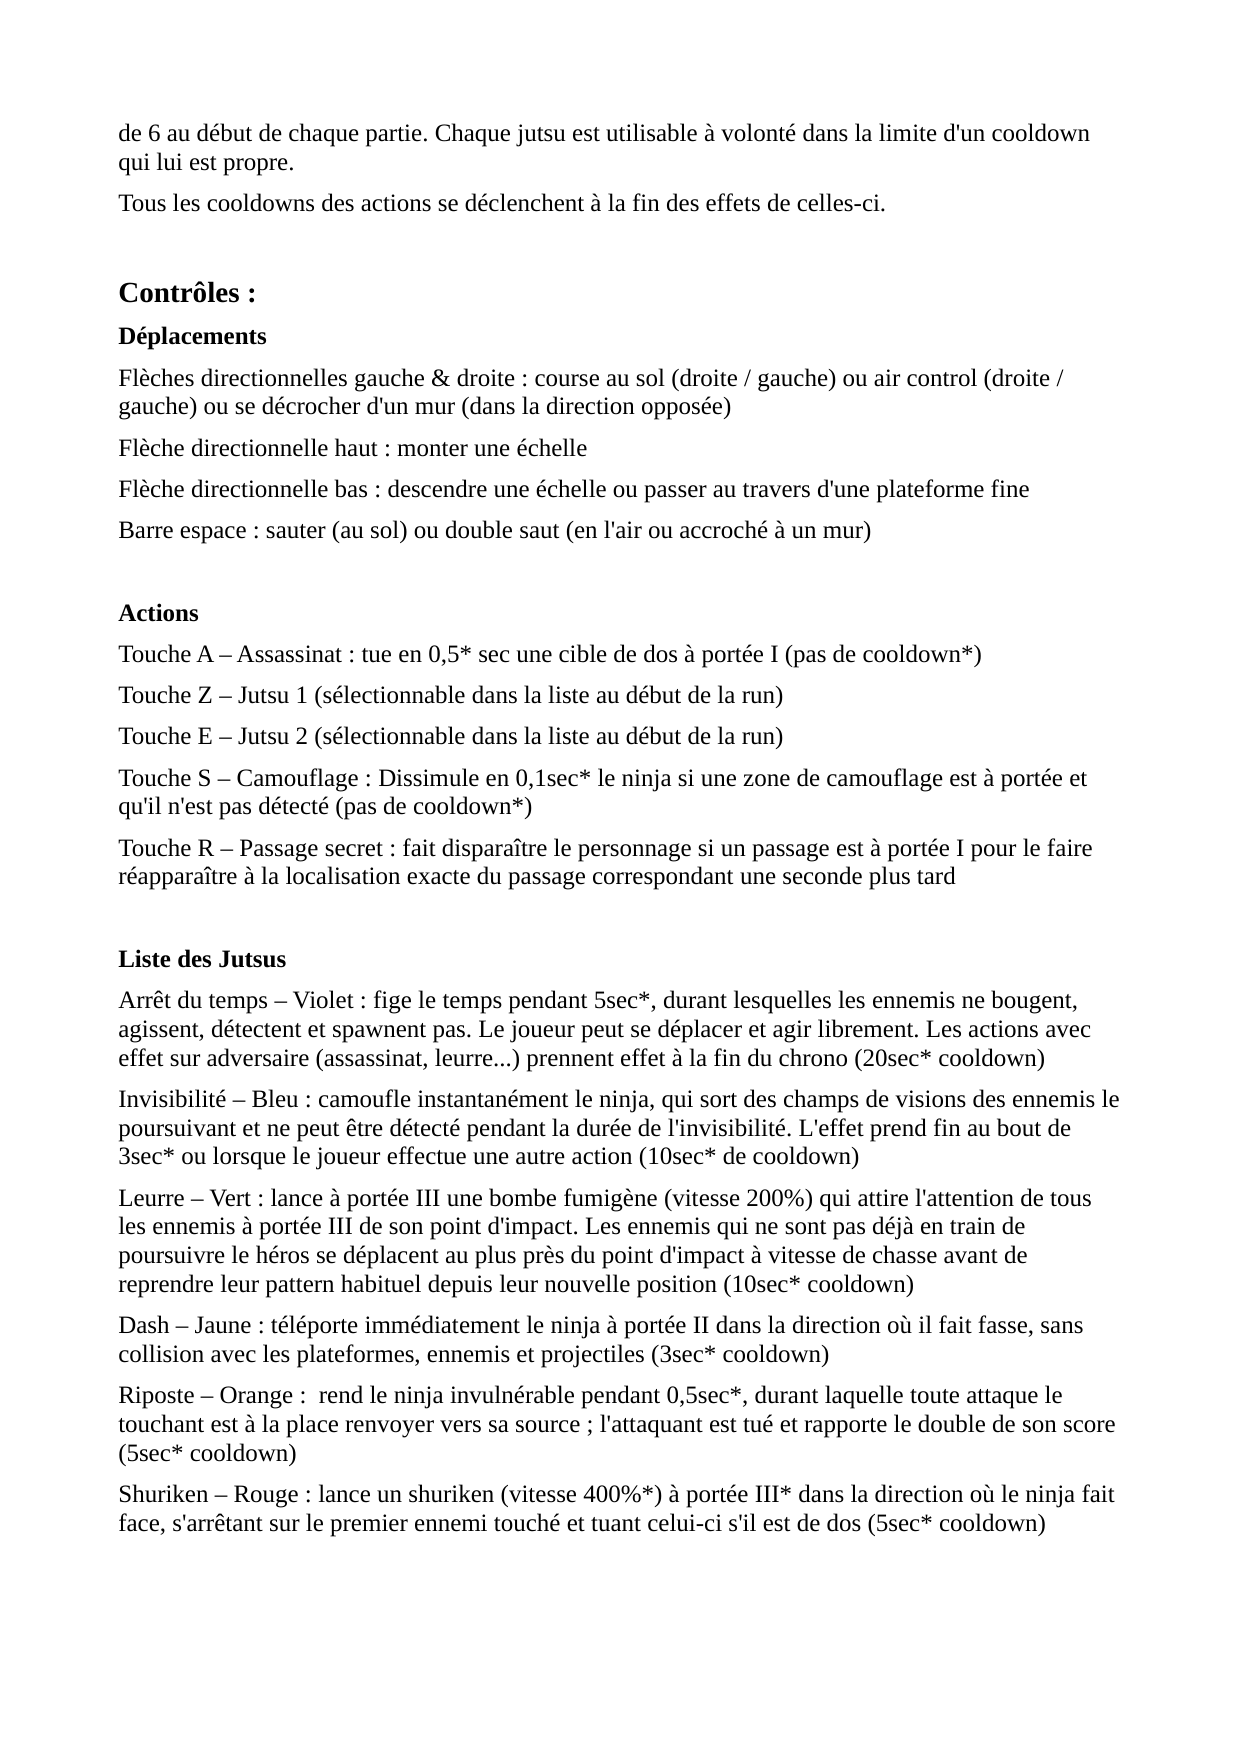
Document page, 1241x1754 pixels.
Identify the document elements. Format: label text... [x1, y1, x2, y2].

text Touche S – Camouflage : Dissimule en 0,1sec* le ninja si une zone de camouflage est à portée et qu'il n'est pas détecté (pas de cooldown*) [118, 763, 1122, 820]
text de 6 au début de chaque partie. Chaque jutsu est utilisable à volonté dans la limite d'un cooldown qui lui est propre. [118, 118, 1122, 176]
text Flèche directionnelle haut : monter une échelle [118, 433, 1122, 461]
text Touche A – Assassinat : tue en 0,5* sec une cible de dos à portée I (pas de cooldown*) [118, 639, 1122, 668]
text Shuriken – Rouge : lance un shuriken (vitesse 400%*) à portée III* dans la direction où le ninja fait face, s'arrêtant sur le premier ennemi touché et tuant celui-ci s'il est de dos (5sec* cooldown) [118, 1479, 1122, 1536]
text Tous les cooldowns des actions se déclenchent à la fin des effets de celles-ci. [118, 188, 1122, 217]
text Touche E – Jutsu 2 (sélectionnable dans la liste au début de la run) [118, 721, 1122, 750]
text Actions [118, 598, 1122, 626]
text Liste des Jutsus [118, 944, 1122, 973]
text Leurre – Vert : lance à portée III une bombe fumigène (vitesse 200%) qui attire l'attention de tous les ennemis à portée III de son point d'impact. Les ennemis qui ne sont pas déjà en train de poursuivre le héros se déplacent au plus près du point d'impact à vitesse de chasse avant de reprendre leur pattern habituel depuis leur nouvelle position (10sec* cooldown) [118, 1183, 1122, 1298]
text Contrôles : [118, 275, 1122, 309]
text Flèche directionnelle bas : descendre une échelle ou passer au travers d'une plateforme fine [118, 474, 1122, 503]
text Dash – Jaune : téléporte immédiatement le ninja à portée II dans la direction où il fait fasse, sans collision avec les plateformes, ennemis et projectiles (3sec* cooldown) [118, 1310, 1122, 1368]
text Flèches directionnelles gauche & droite : course au sol (droite / gauche) ou air control (droite / gauche) ou se décrocher d'un mur (dans la direction opposée) [118, 363, 1122, 420]
text Riposte – Orange : rend le ninja invulnérable pendant 0,5sec*, durant laquelle toute attaque le touchant est à la place renvoyer vers sa source ; l'attaquant est tué et rapporte le double de son score (5sec* cooldown) [118, 1380, 1122, 1466]
text Arrêt du temps – Violet : fige le temps pendant 5sec*, durant lesquelles les ennemis ne bougent, agissent, détectent et spawnent pas. Le joueur peut se déplacer et agir librement. Les actions avec effet sur adversaire (assassinat, leurre...) prennent effet à la fin du chrono (20sec* cooldown) [118, 985, 1122, 1071]
text Touche R – Passage secret : fait disparaître le personnage si un passage est à portée I pour le faire réapparaître à la localisation exacte du passage correspondant une seconde plus tard [118, 833, 1122, 890]
text Invisibilité – Bleu : camoufle instantanément le ninja, qui sort des champs de visions des ennemis le poursuivant et ne peut être détecté pendant la durée de l'invisibilité. L'effet prend fin au bout de 3sec* ou lorsque le joueur effectue une autre action (10sec* de cooldown) [118, 1084, 1122, 1170]
text Barre espace : sauter (au sol) ou double saut (en l'air ou accroché à un mur) [118, 515, 1122, 544]
text Touche Z – Jutsu 1 (sélectionnable dans la liste au début de la run) [118, 680, 1122, 709]
text Déplacements [118, 321, 1122, 350]
